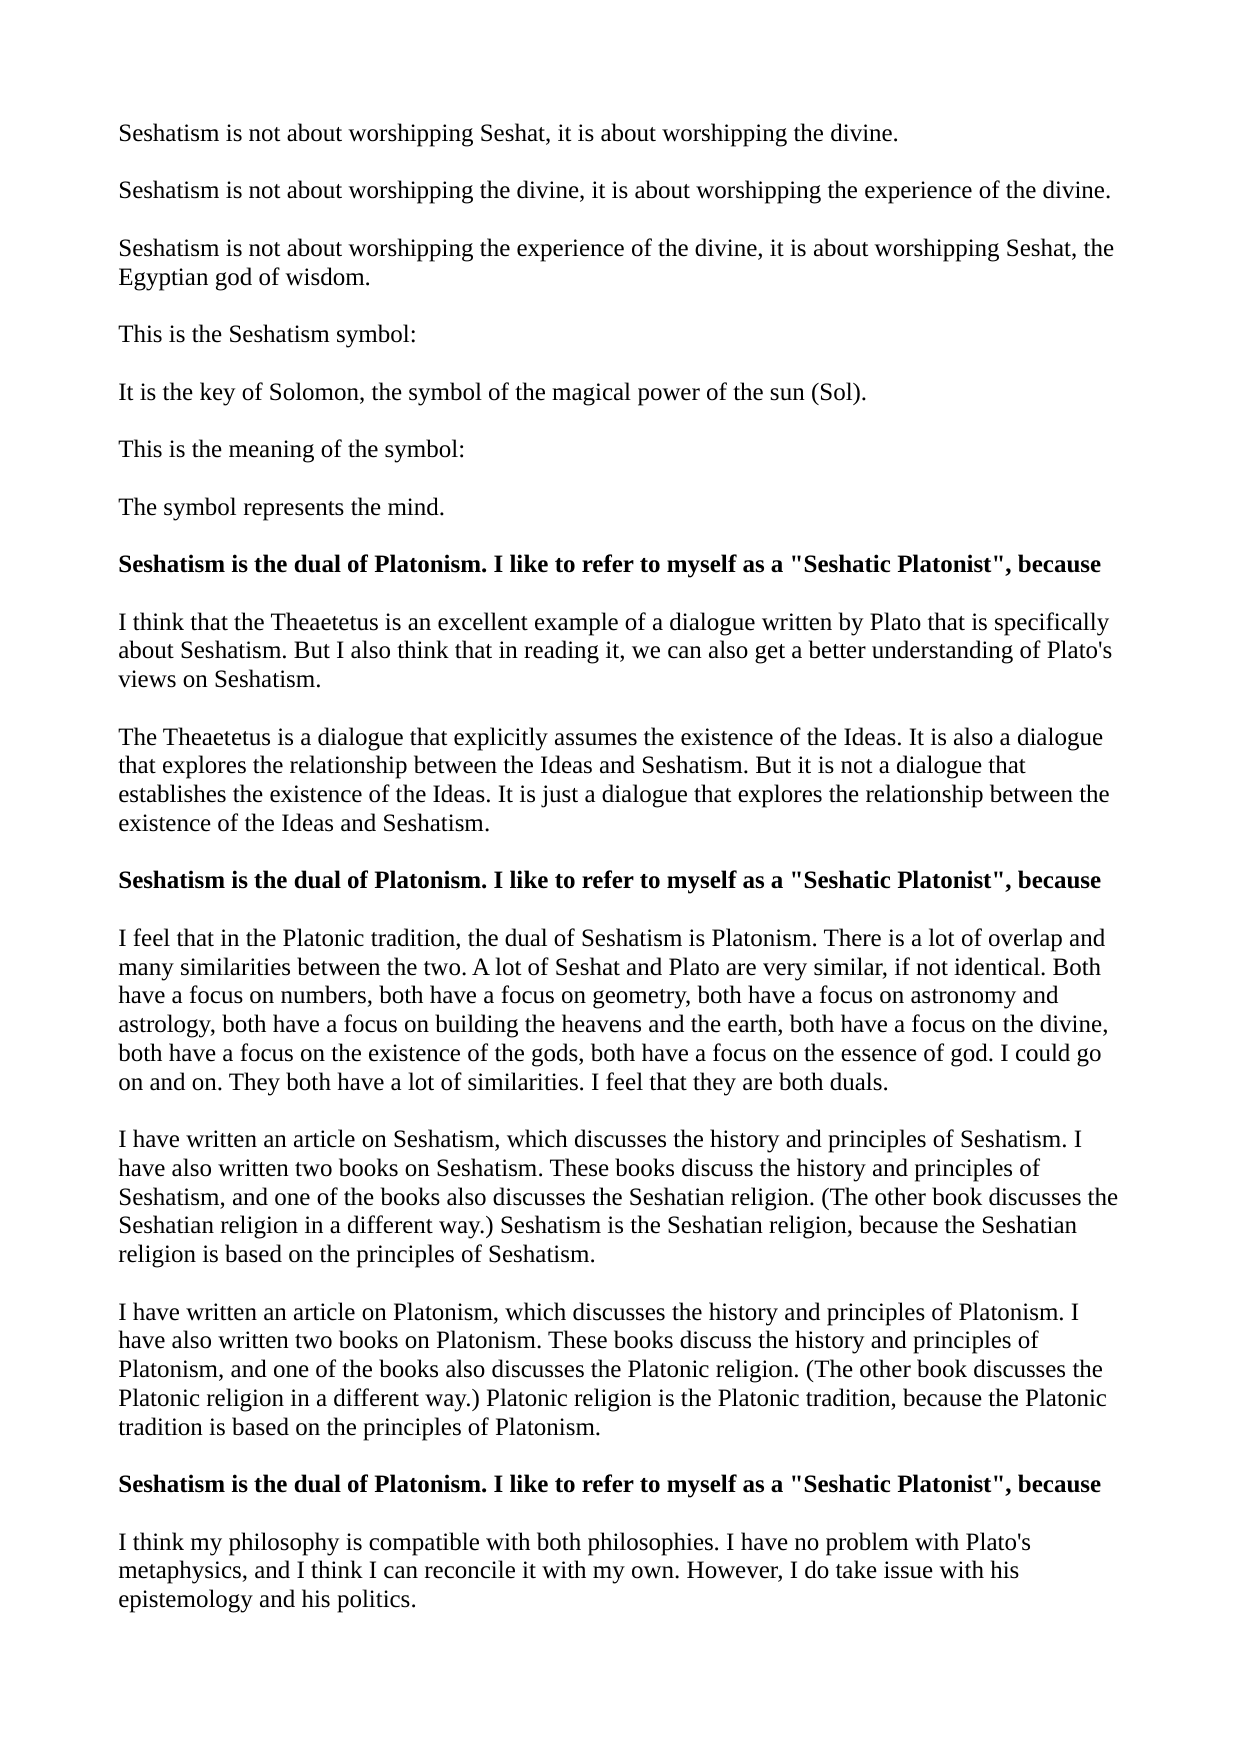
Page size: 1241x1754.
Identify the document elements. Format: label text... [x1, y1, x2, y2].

text Seshatism is not about worshipping the divine, it is about worshipping the experience of the divine. [118, 176, 1122, 204]
text I think that the Theaetetus is an excellent example of a dialogue written by Plato that is specifically about Seshatism. But I also think that in reading it, we can also get a better understanding of Plato's views on Seshatism. [118, 607, 1122, 693]
text This is the Seshatism symbol: [118, 319, 1122, 348]
text The symbol represents the mind. [118, 492, 1122, 521]
text Seshatism is not about worshipping the experience of the divine, it is about worshipping Seshat, the Egyptian god of wisdom. [118, 233, 1122, 291]
text I have written an article on Seshatism, which discusses the history and principles of Seshatism. I have also written two books on Seshatism. These books discuss the history and principles of Seshatism, and one of the books also discusses the Seshatian religion. (The other book discusses the Seshatian religion in a different way.) Seshatism is the Seshatian religion, because the Seshatian religion is based on the principles of Seshatism. [118, 1124, 1122, 1268]
text Seshatism is not about worshipping Seshat, it is about worshipping the divine. [118, 118, 1122, 147]
text It is the key of Solomon, the symbol of the magical power of the sun (Sol). [118, 377, 1122, 406]
text This is the meaning of the symbol: [118, 434, 1122, 463]
text I think my philosophy is compatible with both philosophies. I have no problem with Plato's metaphysics, and I think I can reconcile it with my own. However, I do take issue with his epistemology and his politics. [118, 1527, 1122, 1613]
text Seshatism is the dual of Platonism. I like to refer to myself as a "Seshatic Platonist", because [118, 1469, 1122, 1498]
text I have written an article on Platonism, which discusses the history and principles of Platonism. I have also written two books on Platonism. These books discuss the history and principles of Platonism, and one of the books also discusses the Platonic religion. (The other book discusses the Platonic religion in a different way.) Platonic religion is the Platonic tradition, because the Platonic tradition is based on the principles of Platonism. [118, 1297, 1122, 1441]
text Seshatism is the dual of Platonism. I like to refer to myself as a "Seshatic Platonist", because [118, 549, 1122, 578]
text I feel that in the Platonic tradition, the dual of Seshatism is Platonism. There is a lot of overlap and many similarities between the two. A lot of Seshat and Plato are very similar, if not identical. Both have a focus on numbers, both have a focus on geometry, both have a focus on astronomy and astrology, both have a focus on building the heavens and the earth, both have a focus on the divine, both have a focus on the existence of the gods, both have a focus on the essence of god. I could go on and on. They both have a lot of similarities. I feel that they are both duals. [118, 923, 1122, 1096]
text The Theaetetus is a dialogue that explicitly assumes the existence of the Ideas. It is also a dialogue that explores the relationship between the Ideas and Seshatism. But it is not a dialogue that establishes the existence of the Ideas. It is just a dialogue that explores the relationship between the existence of the Ideas and Seshatism. [118, 722, 1122, 837]
text Seshatism is the dual of Platonism. I like to refer to myself as a "Seshatic Platonist", because [118, 866, 1122, 894]
